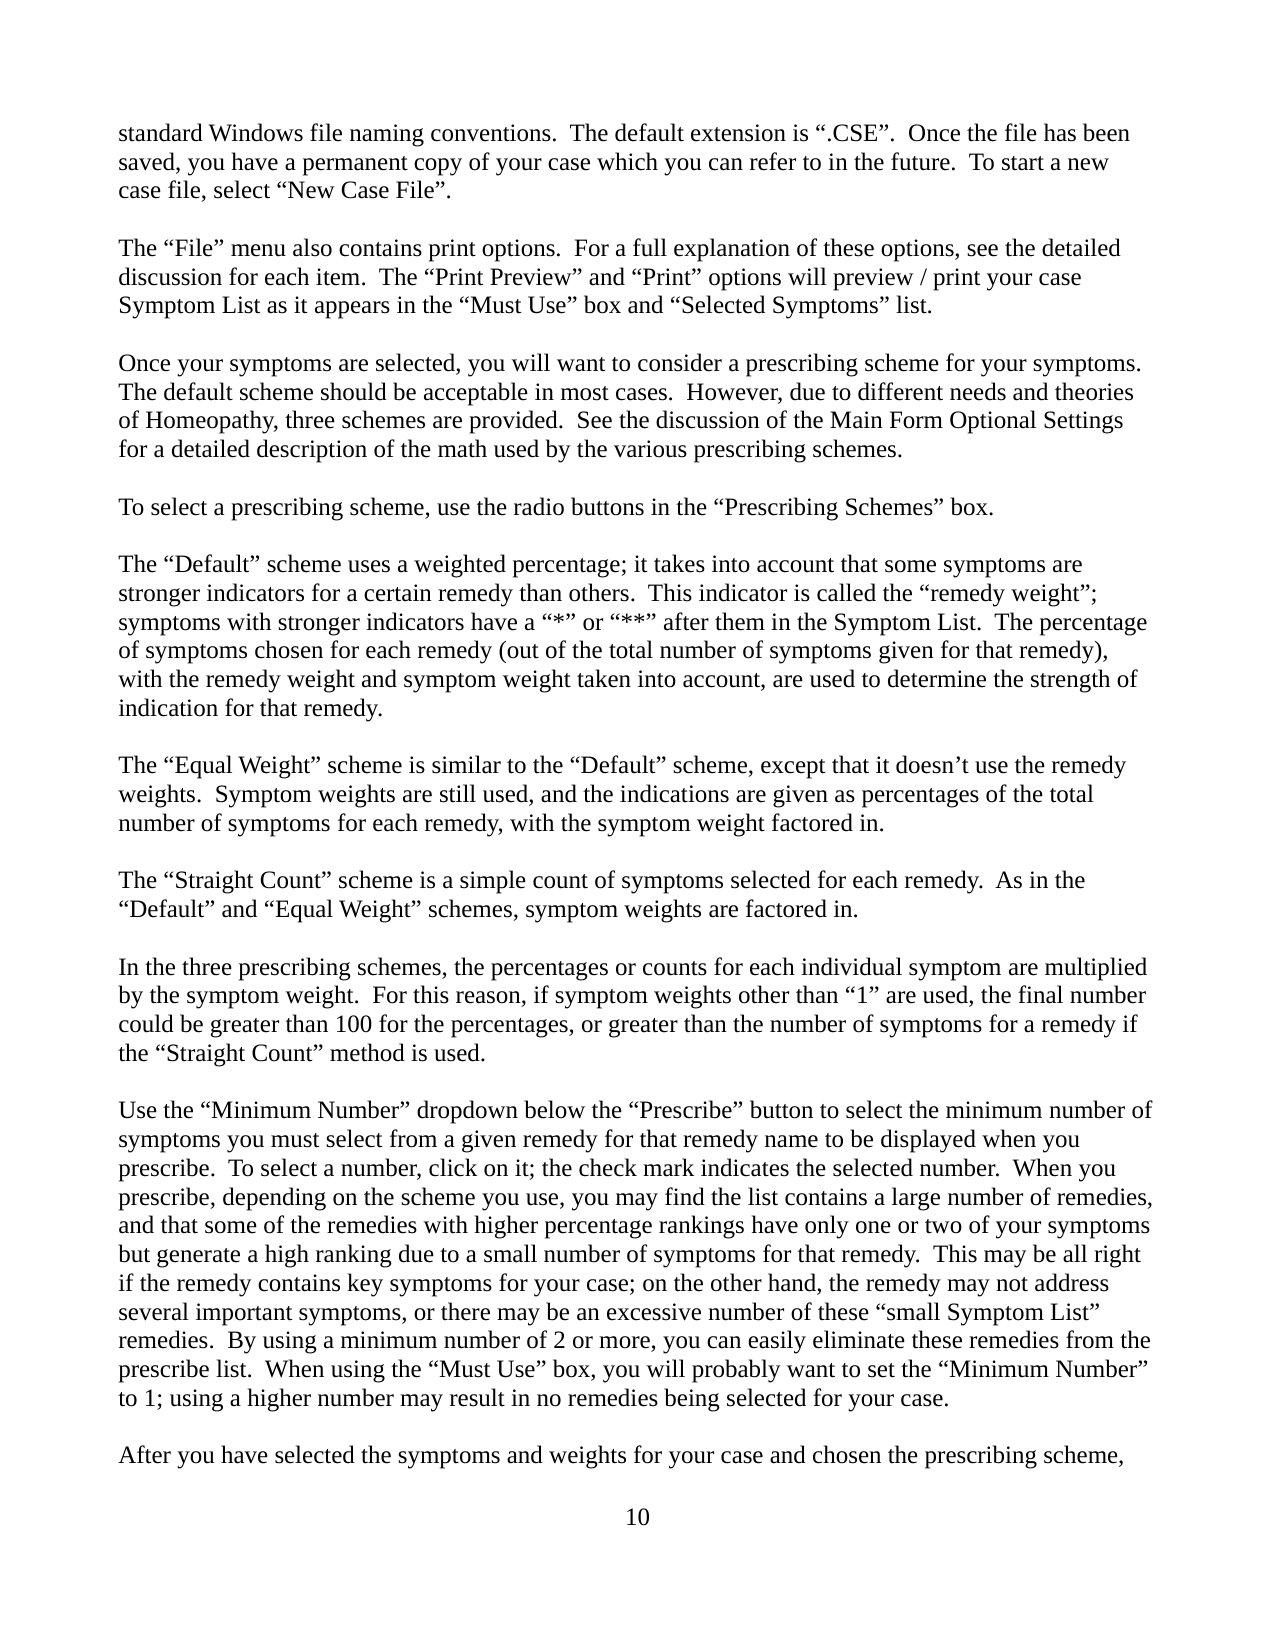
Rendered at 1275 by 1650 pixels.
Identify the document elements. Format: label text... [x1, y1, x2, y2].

text In the three prescribing schemes, the percentages or counts for each individual symptom are multiplied by the symptom weight. For this reason, if symptom weights other than “1” are used, the final number could be greater than 100 for the percentages, or greater than the number of symptoms for a remedy if the “Straight Count” method is used. [118, 952, 1157, 1067]
text The “Default” scheme uses a weighted percentage; it takes into account that some symptoms are stronger indicators for a certain remedy than others. This indicator is called the “remedy weight”; symptoms with stronger indicators have a “*” or “**” after them in the Symptom List. The percentage of symptoms chosen for each remedy (out of the total number of symptoms given for that remedy), with the remedy weight and symptom weight taken into account, are used to determine the strength of indication for that remedy. [118, 549, 1157, 722]
text standard Windows file naming conventions. The default extension is “.CSE”. Once the file has been saved, you have a permanent copy of your case which you can refer to in the future. To start a new case file, select “New Case File”. [118, 118, 1157, 204]
text To select a prescribing scheme, use the radio buttons in the “Prescribing Schemes” box. [118, 492, 1157, 521]
text Once your symptoms are selected, you will want to consider a prescribing scheme for your symptoms. The default scheme should be acceptable in most cases. However, due to different needs and theories of Homeopathy, three schemes are provided. See the discussion of the Main Form Optional Settings for a detailed description of the math used by the various prescribing schemes. [118, 348, 1157, 463]
text The “Equal Weight” scheme is similar to the “Default” scheme, except that it doesn’t use the remedy weights. Symptom weights are still used, and the indications are given as percentages of the total number of symptoms for each remedy, with the symptom weight factored in. [118, 751, 1157, 837]
text The “Straight Count” scheme is a simple count of symptoms selected for each remedy. As in the “Default” and “Equal Weight” schemes, symptom weights are factored in. [118, 866, 1157, 923]
text Use the “Minimum Number” dropdown below the “Prescribe” button to select the minimum number of symptoms you must select from a given remedy for that remedy name to be displayed when you prescribe. To select a number, click on it; the check mark indicates the selected number. When you prescribe, depending on the scheme you use, you may find the list contains a large number of remedies, and that some of the remedies with higher percentage rankings have only one or two of your symptoms but generate a high ranking due to a small number of symptoms for that remedy. This may be all right if the remedy contains key symptoms for your case; on the other hand, the remedy may not address several important symptoms, or there may be an excessive number of these “small Symptom List” remedies. By using a minimum number of 2 or more, you can easily eliminate these remedies from the prescribe list. When using the “Must Use” box, you will probably want to set the “Minimum Number” to 1; using a higher number may result in no remedies being selected for your case. [118, 1096, 1157, 1412]
text After you have selected the symptoms and weights for your case and chosen the prescribing scheme, [118, 1441, 1157, 1469]
text The “File” menu also contains print options. For a full explanation of these options, see the detailed discussion for each item. The “Print Preview” and “Print” options will preview / print your case Symptom List as it appears in the “Must Use” box and “Selected Symptoms” list. [118, 233, 1157, 319]
